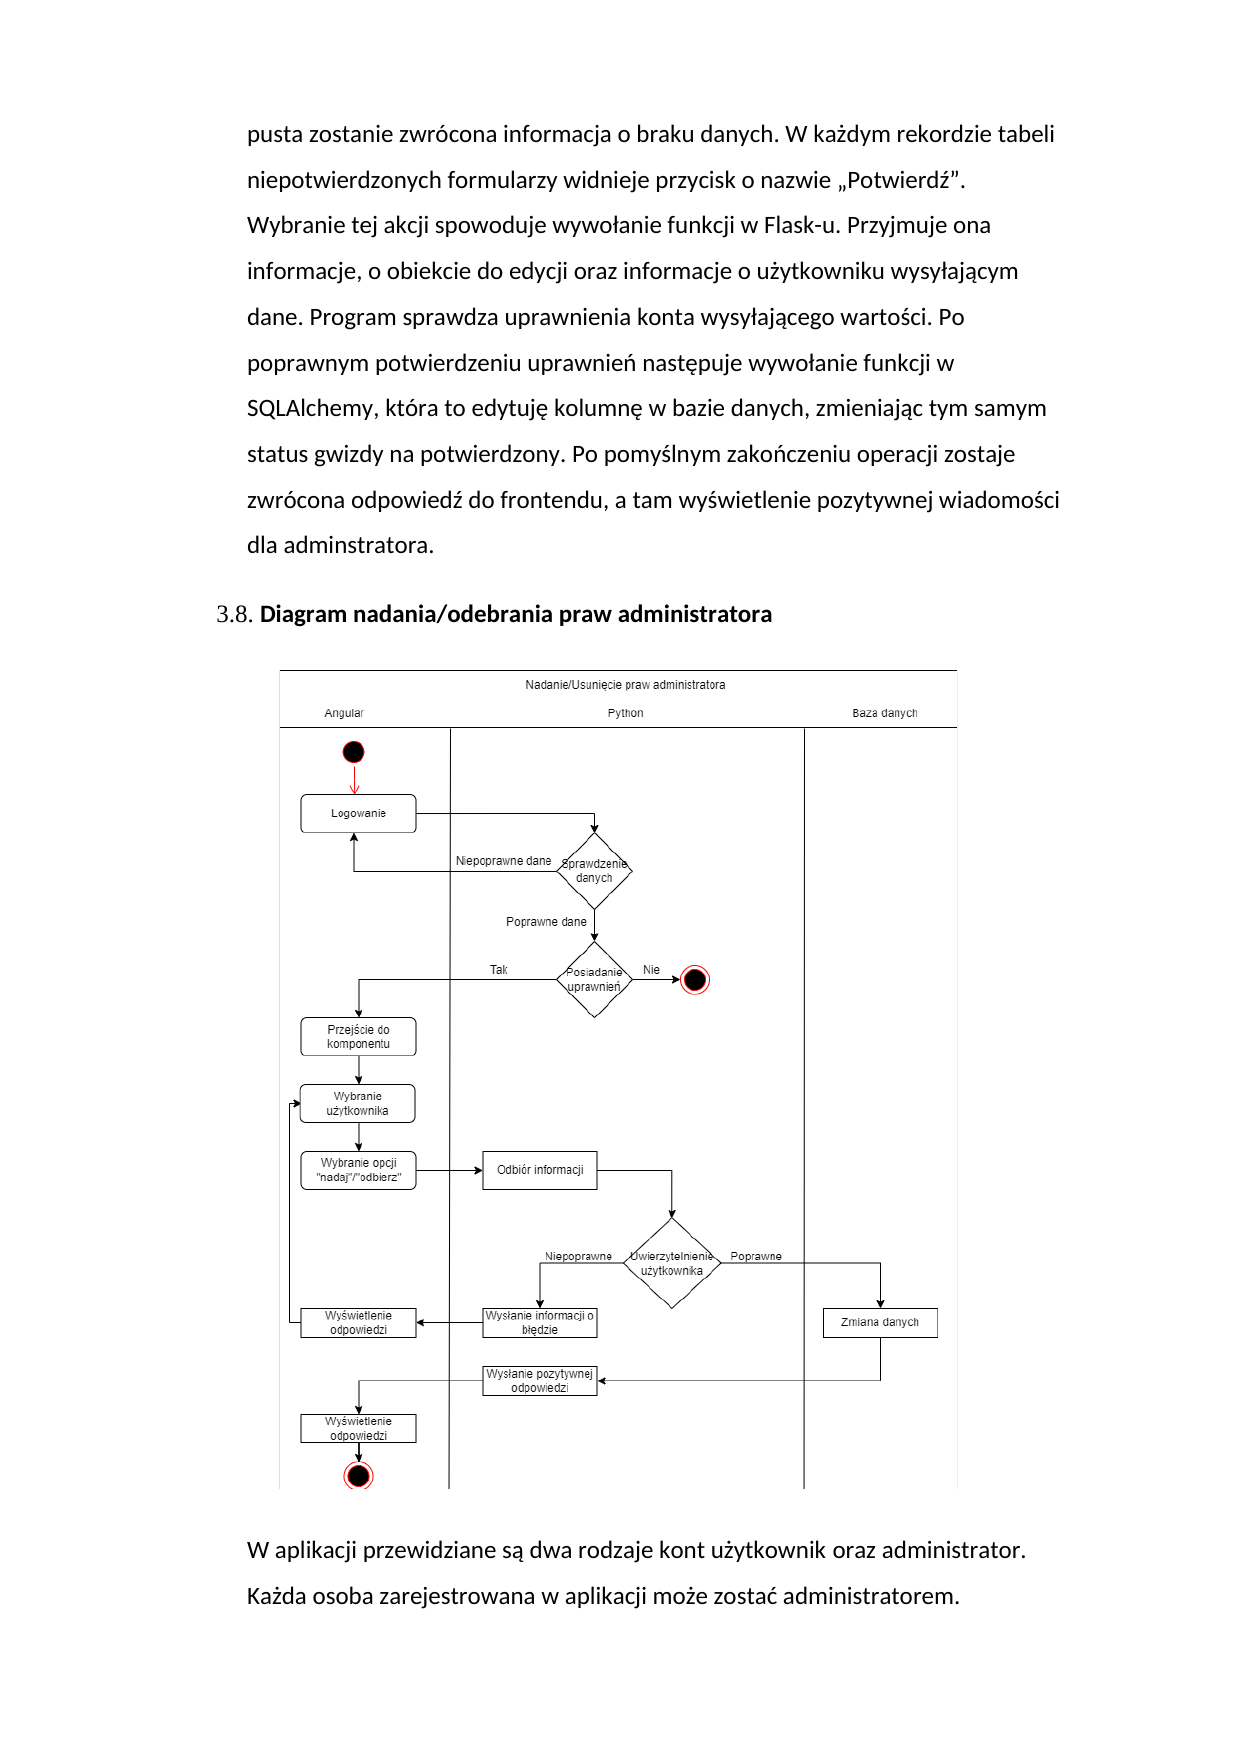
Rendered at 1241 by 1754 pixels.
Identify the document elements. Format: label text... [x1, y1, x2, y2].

list Diagram nadania/odebrania praw administratora W aplikacji przewidziane są dwa rodzaje kont użytkownik oraz administrator. Każda osoba zarejestrowana w aplikacji może zostać administratorem. [210, 598, 1065, 1611]
list pusta zostanie zwrócona informacja o braku danych. W każdym rekordzie tabeli niepotwierdzonych formularzy widnieje przycisk o nazwie „Potwierdź”. Wybranie tej akcji spowoduje wywołanie funkcji w Flask-u. Przyjmuje ona informacje, o obiekcie do edycji oraz informacje o użytkowniku wysyłającym dane. Program sprawdza uprawnienia konta wysyłającego wartości. Po poprawnym potwierdzeniu uprawnień następuje wywołanie funkcji w SQLAlchemy, która to edytuję kolumnę w bazie danych, zmieniając tym samym status gwizdy na potwierdzony. Po pomyślnym zakończeniu operacji zostaje zwrócona odpowiedź do frontendu, a tam wyświetlenie pozytywnej wiadomości dla adminstratora. [210, 118, 1065, 560]
